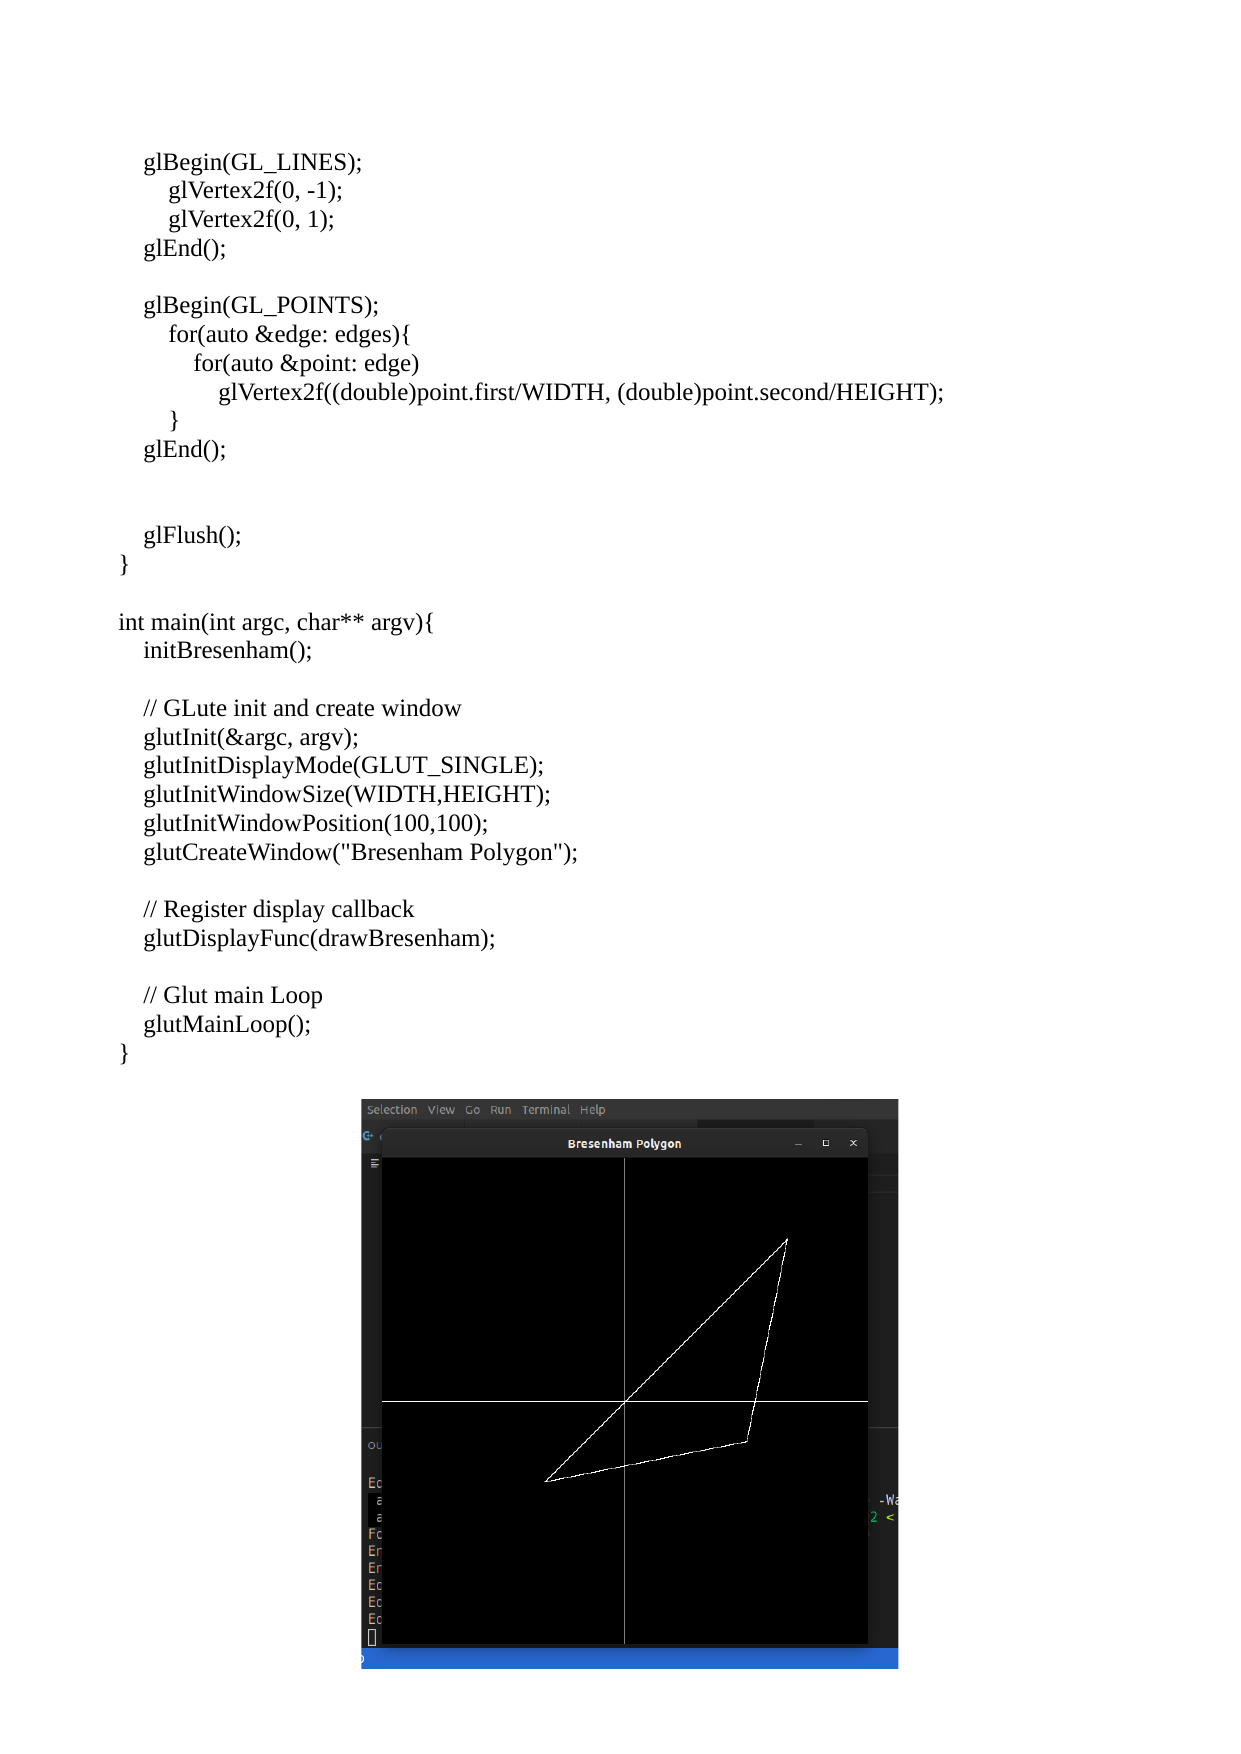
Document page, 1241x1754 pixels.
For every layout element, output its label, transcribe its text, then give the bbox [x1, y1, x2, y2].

text glutCreateWindow("Bresenham Polygon"); [118, 837, 1122, 866]
text } [118, 549, 1122, 578]
text } [118, 1038, 1122, 1067]
text for(auto &point: edge) [118, 348, 1122, 377]
text glEnd(); [118, 233, 1122, 262]
text glutInitDisplayMode(GLUT_SINGLE); [118, 751, 1122, 779]
text glFlush(); [118, 521, 1122, 549]
text glutDisplayFunc(drawBresenham); [118, 923, 1122, 952]
text glutInitWindowPosition(100,100); [118, 808, 1122, 837]
text glutInitWindowSize(WIDTH,HEIGHT); [118, 779, 1122, 808]
text glBegin(GL_LINES); [118, 147, 1122, 176]
text glutInit(&argc, argv); [118, 722, 1122, 751]
text // Glut main Loop [118, 981, 1122, 1009]
text glEnd(); [118, 434, 1122, 463]
text glVertex2f(0, 1); [118, 204, 1122, 233]
text // Register display callback [118, 894, 1122, 923]
text initBresenham(); [118, 636, 1122, 664]
text int main(int argc, char** argv){ [118, 607, 1122, 636]
text glutMainLoop(); [118, 1009, 1122, 1038]
text glVertex2f((double)point.first/WIDTH, (double)point.second/HEIGHT); [118, 377, 1122, 406]
text glBegin(GL_POINTS); [118, 291, 1122, 319]
text for(auto &edge: edges){ [118, 319, 1122, 348]
picture [361, 1099, 570, 1669]
text // GLute init and create window [118, 693, 1122, 722]
text } [118, 406, 1122, 434]
text glVertex2f(0, -1); [118, 176, 1122, 204]
